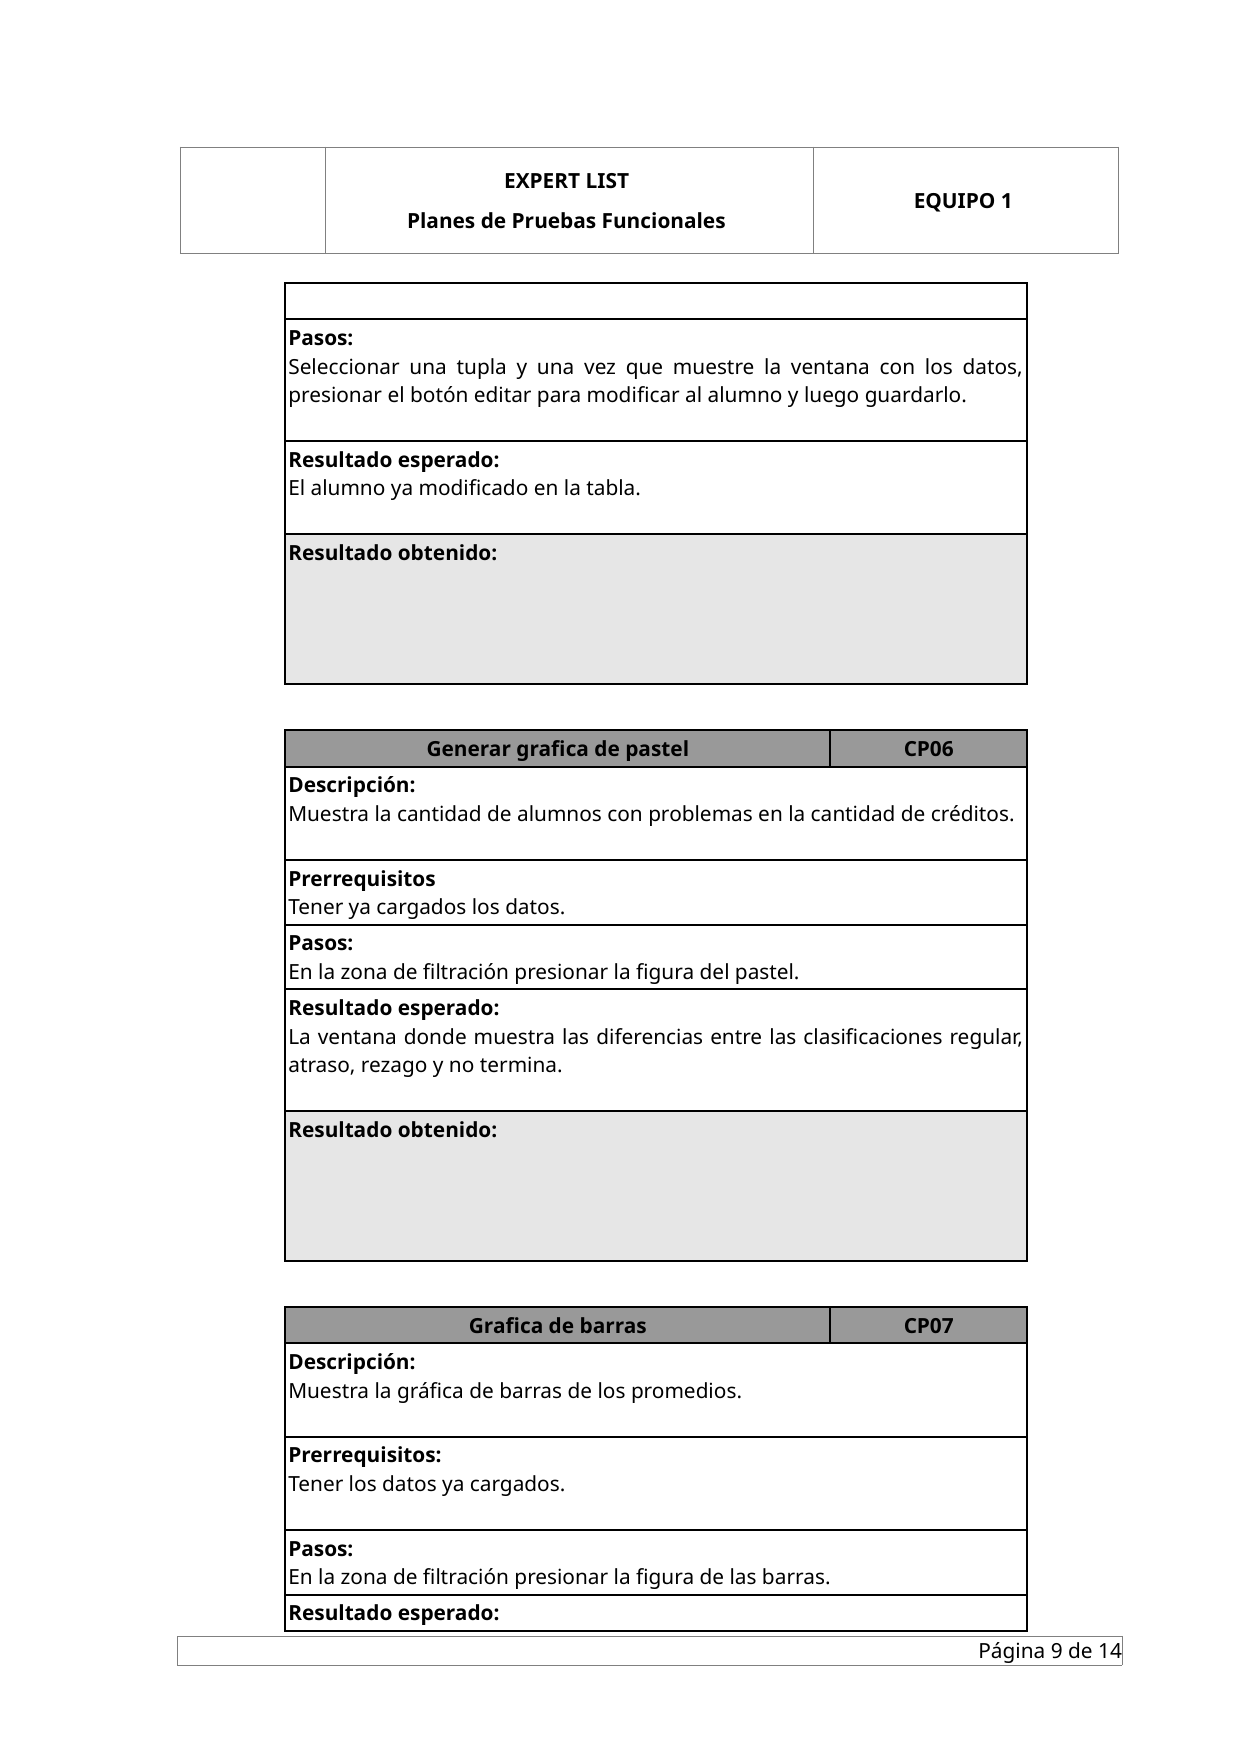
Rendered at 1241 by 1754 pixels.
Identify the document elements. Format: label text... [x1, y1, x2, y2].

table_header Generar grafica de pastel [286, 731, 829, 766]
table_cell Pasos: Seleccionar una tupla y una vez que muestre la ventana con los datos, presionar el botón editar para modificar al alumno y luego guardarlo. [286, 320, 1026, 440]
table_cell Pasos: En la zona de filtración presionar la figura de las barras. [286, 1531, 1026, 1593]
table_cell Resultado obtenido: [286, 1112, 1026, 1260]
table_header CP07 [831, 1308, 1026, 1342]
table_cell Pasos: En la zona de filtración presionar la figura del pastel. [286, 926, 1026, 988]
table_cell [286, 284, 1026, 318]
table_cell Resultado esperado: La ventana donde muestra las diferencias entre las clasificaciones regular, atraso, rezago y no termina. [286, 990, 1026, 1110]
table_cell Descripción: Muestra la gráfica de barras de los promedios. [286, 1344, 1026, 1436]
table_cell Prerrequisitos: Tener los datos ya cargados. [286, 1438, 1026, 1529]
table_header Grafica de barras [286, 1308, 829, 1342]
table_cell Prerrequisitos Tener ya cargados los datos. [286, 861, 1026, 923]
table_cell Resultado obtenido: [286, 535, 1026, 683]
table_cell Resultado esperado: [286, 1596, 1026, 1630]
table_header CP06 [831, 731, 1026, 766]
table_cell Resultado esperado: El alumno ya modificado en la tabla. [286, 442, 1026, 533]
table_cell Descripción: Muestra la cantidad de alumnos con problemas en la cantidad de créditos. [286, 768, 1026, 859]
